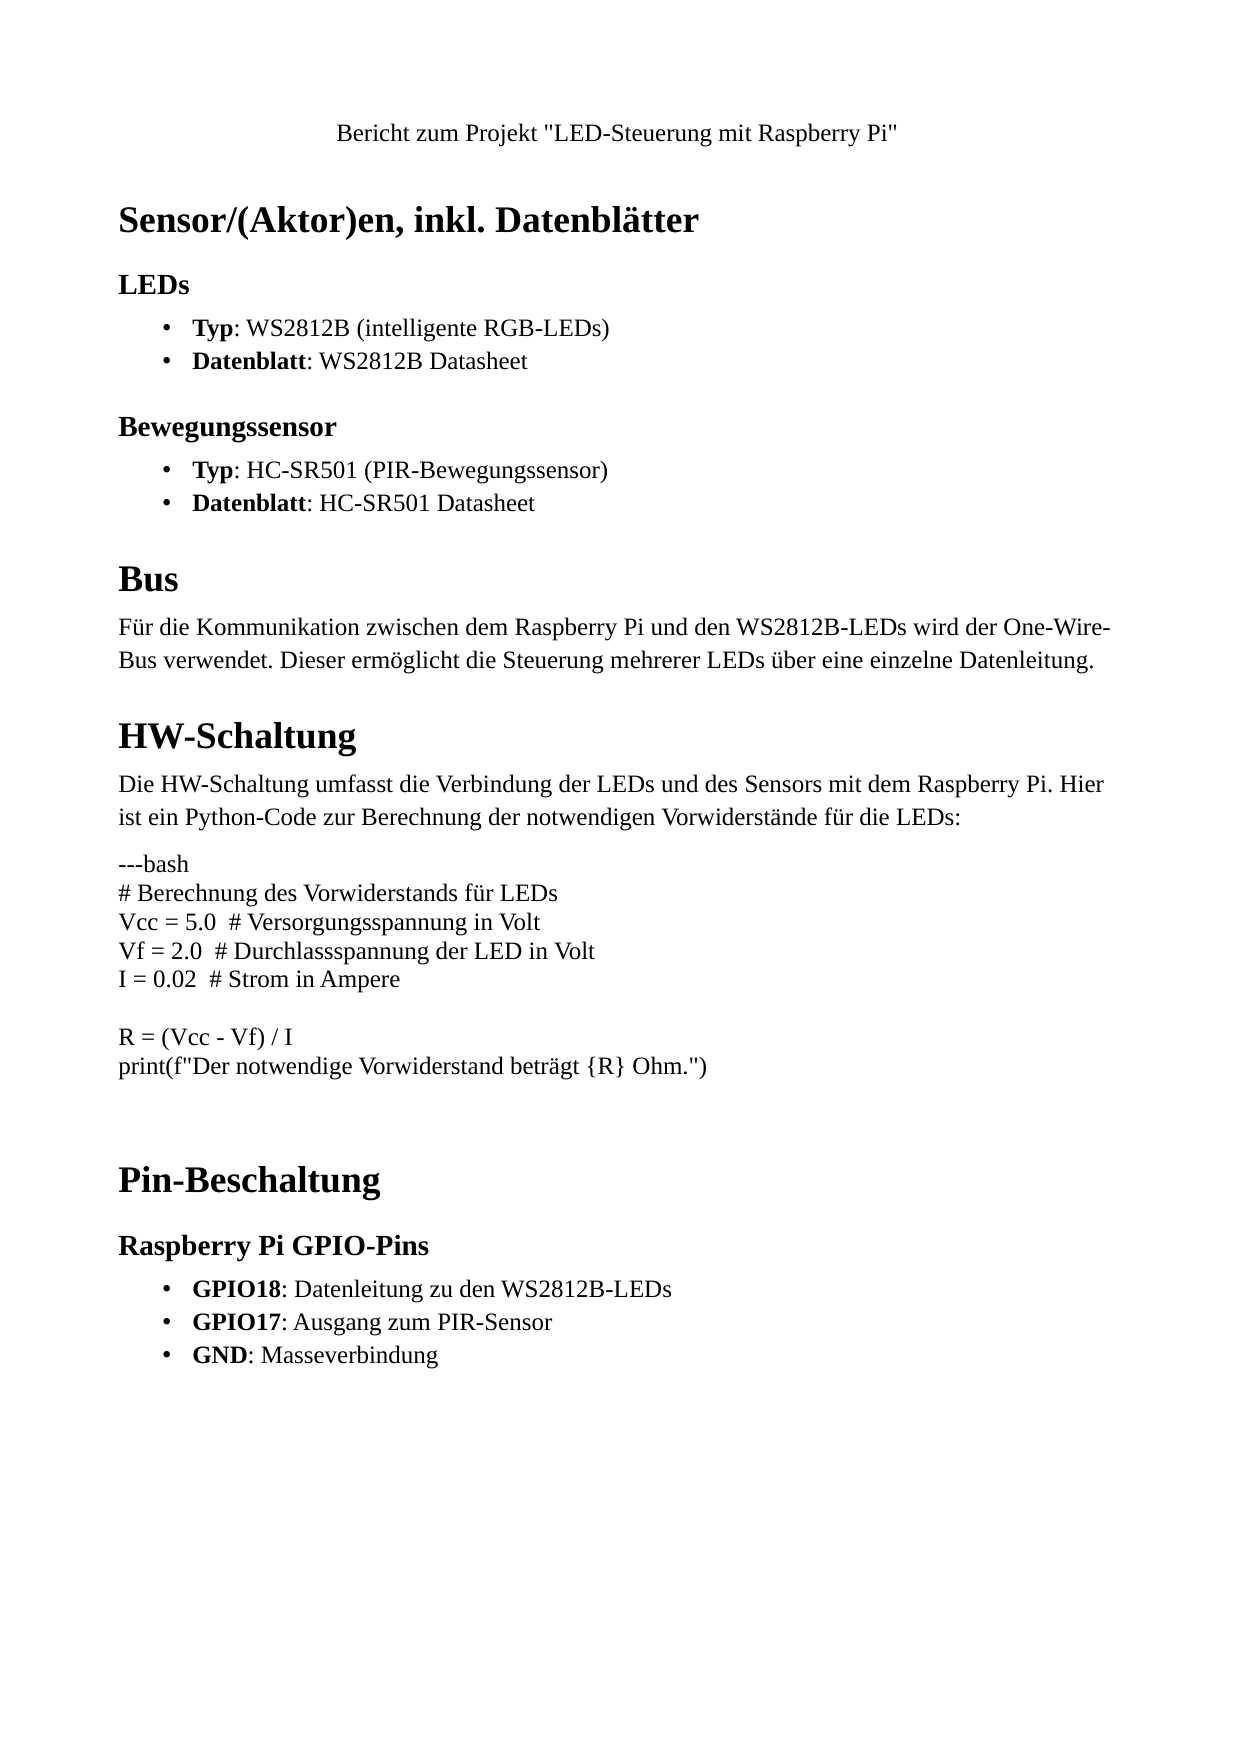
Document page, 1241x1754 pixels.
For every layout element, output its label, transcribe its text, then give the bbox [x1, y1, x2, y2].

subtitle LEDs [118, 267, 1122, 301]
text ---bash [118, 849, 1122, 878]
text Vcc = 5.0 # Versorgungsspannung in Volt [118, 907, 1122, 936]
subtitle Bewegungssensor [118, 409, 1122, 442]
text I = 0.02 # Strom in Ampere [118, 964, 1122, 993]
list GND: Masseverbindung [162, 1340, 1122, 1369]
text Die HW-Schaltung umfasst die Verbindung der LEDs und des Sensors mit dem Raspberry Pi. Hier ist ein Python-Code zur Berechnung der notwendigen Vorwiderstände für die LEDs: [118, 769, 1122, 831]
list Datenblatt: WS2812B Datasheet [162, 346, 1122, 375]
list Typ: WS2812B (intelligente RGB-LEDs) [162, 313, 1122, 342]
subtitle Sensor/(Aktor)en, inkl. Datenblätter [118, 197, 1122, 240]
text R = (Vcc - Vf) / I [118, 1022, 1122, 1051]
list GPIO18: Datenleitung zu den WS2812B-LEDs [162, 1274, 1122, 1303]
subtitle Bus [118, 556, 1122, 599]
text Vf = 2.0 # Durchlassspannung der LED in Volt [118, 936, 1122, 964]
subtitle Pin-Beschaltung [118, 1158, 1122, 1201]
list GPIO17: Ausgang zum PIR-Sensor [162, 1307, 1122, 1336]
subtitle HW-Schaltung [118, 713, 1122, 756]
text Für die Kommunikation zwischen dem Raspberry Pi und den WS2812B-LEDs wird der One-Wire-Bus verwendet. Dieser ermöglicht die Steuerung mehrerer LEDs über eine einzelne Datenleitung. [118, 612, 1122, 673]
subtitle Raspberry Pi GPIO-Pins [118, 1228, 1122, 1262]
text print(f"Der notwendige Vorwiderstand beträgt {R} Ohm.") [118, 1051, 1122, 1079]
list Typ: HC-SR501 (PIR-Bewegungssensor) [162, 455, 1122, 483]
list Datenblatt: HC-SR501 Datasheet [162, 488, 1122, 516]
text # Berechnung des Vorwiderstands für LEDs [118, 878, 1122, 907]
